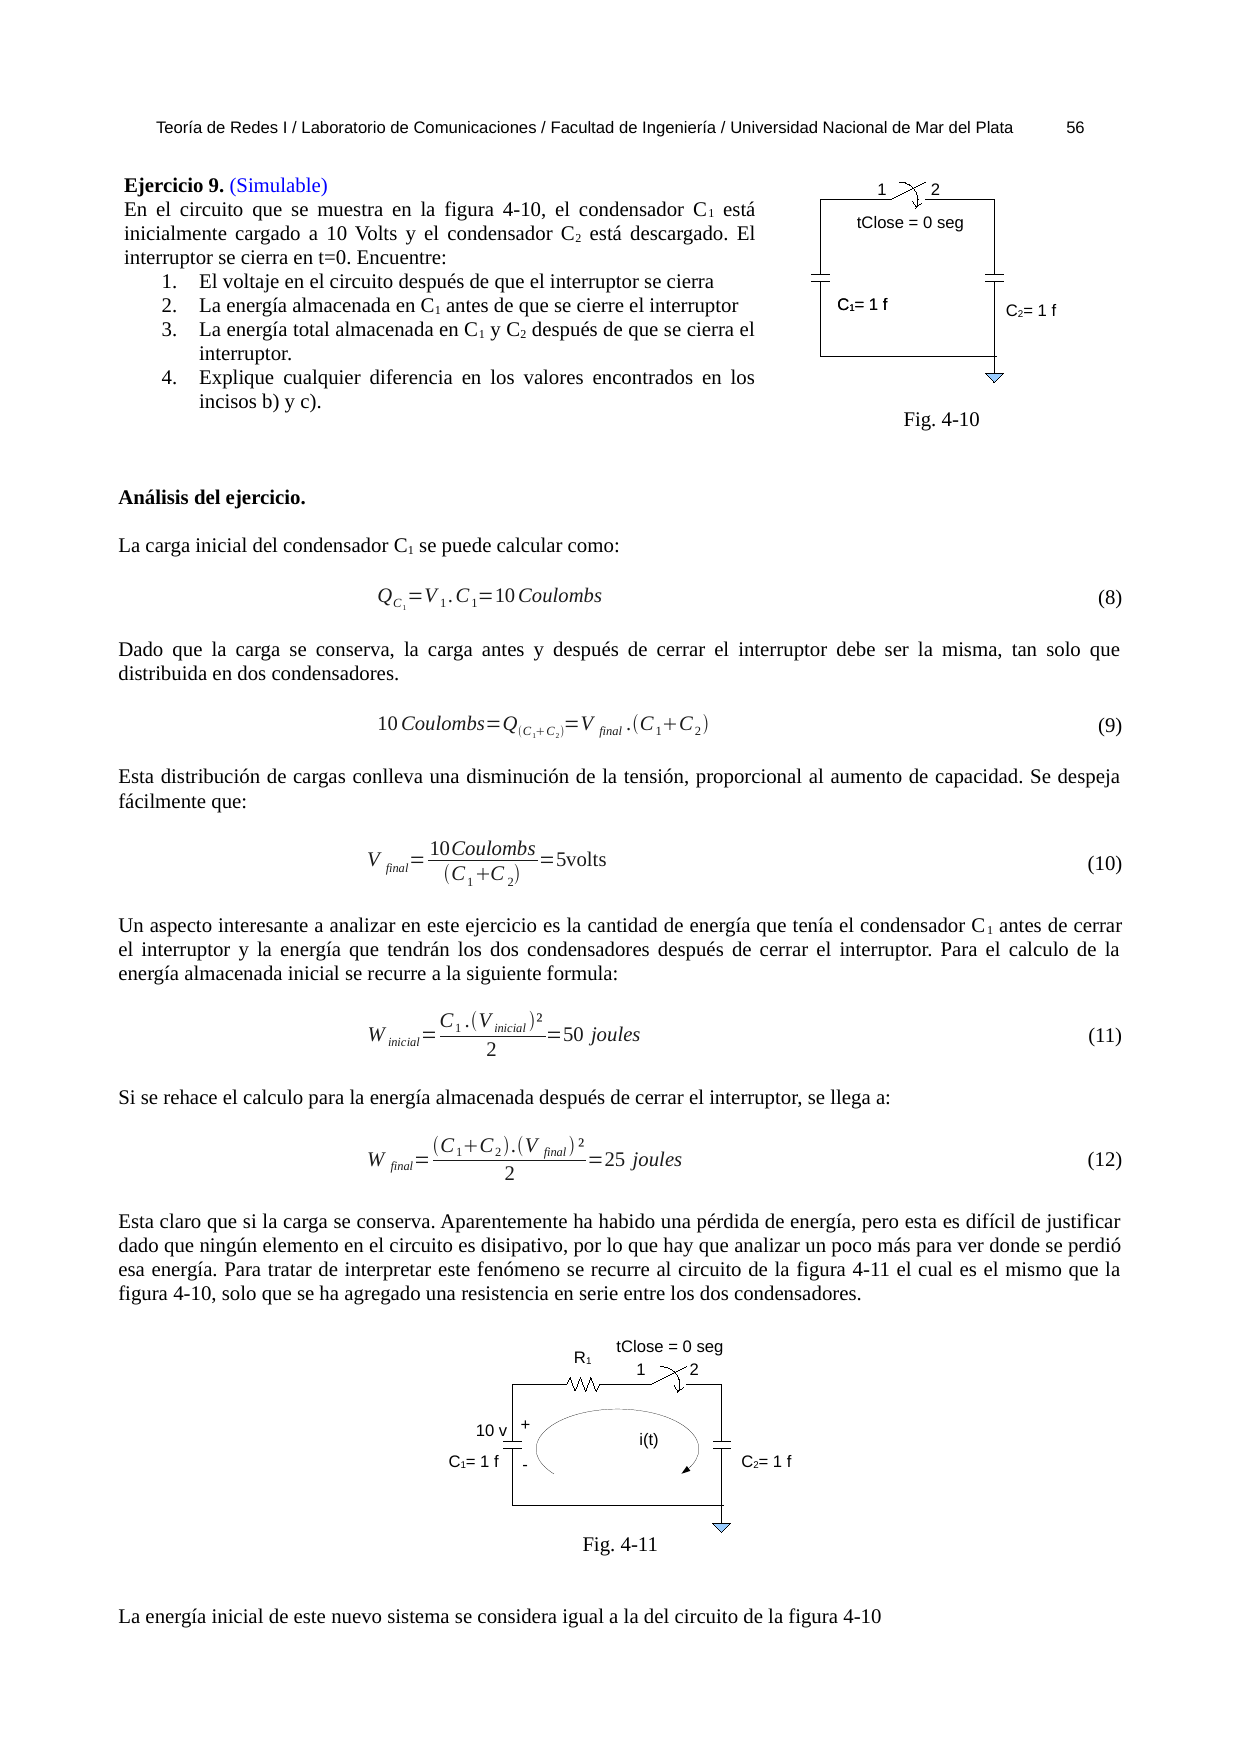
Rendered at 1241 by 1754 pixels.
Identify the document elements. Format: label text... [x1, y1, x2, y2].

text Esta claro que si la carga se conserva. Aparentemente ha habido una pérdida de energía, pero esta es difícil de justificar dado que ningún elemento en el circuito es disipativo, por lo que hay que analizar un poco más para ver donde se perdió esa energía. Para tratar de interpretar este fenómeno se recurre al circuito de la figura 4-11 el cual es el mismo que la figura 4-10, solo que se ha agregado una resistencia en serie entre los dos condensadores. [118, 1209, 1122, 1305]
text (12) [118, 1133, 1122, 1185]
text (8) [118, 581, 1122, 612]
text La energía inicial de este nuevo sistema se considera igual a la del circuito de la figura 4-10 [118, 1604, 1122, 1628]
table_header Ejercicio 9. (Simulable) En el circuito que se muestra en la figura 4-10, el condensador C1 está inicialmente cargado a 10 Volts y el condensador C2 está descargado. El interruptor se cierra en t=0. Encuentre: El voltaje en el circuito después de que el interruptor se cierra La energía almacenada en C1 antes de que se cierre el interruptor La energía total almacenada en C1 y C2 después de que se cierra el interruptor. Explique cualquier diferencia en los valores encontrados en los incisos b) y c). [118, 167, 761, 436]
text Si se rehace el calculo para la energía almacenada después de cerrar el interruptor, se llega a: [118, 1085, 1122, 1109]
text (11) [118, 1009, 1122, 1061]
text La carga inicial del condensador C1 se puede calcular como: [118, 533, 1122, 557]
text Un aspecto interesante a analizar en este ejercicio es la cantidad de energía que tenía el condensador C1 antes de cerrar el interruptor y la energía que tendrán los dos condensadores después de cerrar el interruptor. Para el calculo de la energía almacenada inicial se recurre a la siguiente formula: [118, 913, 1122, 985]
text (10) [118, 837, 1122, 889]
text Esta distribución de cargas conlleva una disminución de la tensión, proporcional al aumento de capacidad. Se despeja fácilmente que: [118, 764, 1122, 813]
text Análisis del ejercicio. [118, 484, 1122, 509]
text Fig. 4-11 [118, 1532, 1122, 1556]
text (9) [118, 709, 1122, 740]
text Dado que la carga se conserva, la carga antes y después de cerrar el interruptor debe ser la misma, tan solo que distribuida en dos condensadores. [118, 637, 1122, 685]
table_header Fig. 4-10 [761, 167, 1122, 436]
